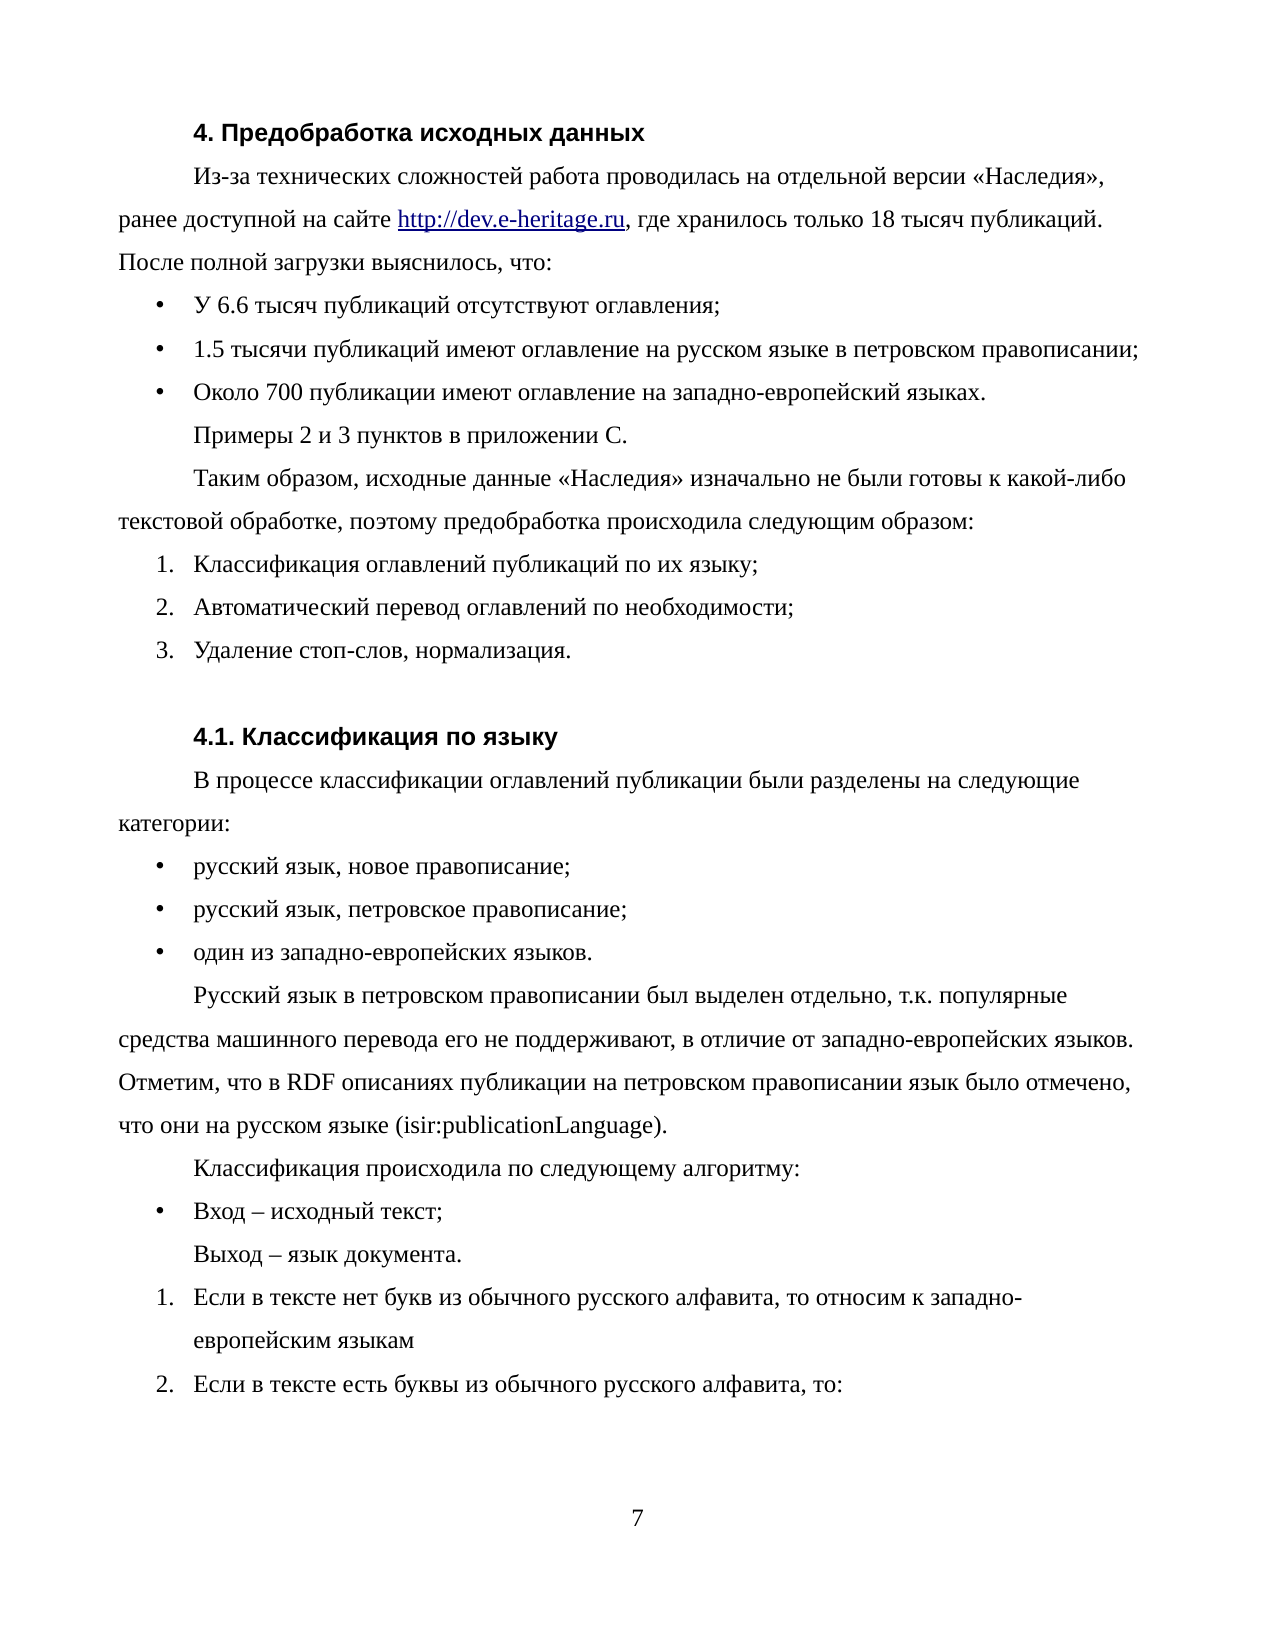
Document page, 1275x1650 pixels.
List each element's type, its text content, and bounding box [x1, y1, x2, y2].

list один из западно-европейских языков. [156, 937, 1157, 966]
subtitle 4. Предобработка исходных данных [118, 118, 1157, 147]
list У 6.6 тысяч публикаций отсутствуют оглавления; [156, 291, 1157, 319]
text Из-за технических сложностей работа проводилась на отдельной версии «Наследия», ранее доступной на сайте http://dev.e-heritage.ru, где хранилось только 18 тысяч публикаций. После полной загрузки выяснилось, что: [118, 161, 1157, 276]
list Автоматический перевод оглавлений по необходимости; [156, 592, 1157, 621]
text В процессе классификации оглавлений публикации были разделены на следующие категории: [118, 765, 1157, 837]
text Выход – язык документа. [118, 1239, 1157, 1268]
list 1.5 тысячи публикаций имеют оглавление на русском языке в петровском правописании; [156, 334, 1157, 362]
list Классификация оглавлений публикаций по их языку; [156, 549, 1157, 578]
text Русский язык в петровском правописании был выделен отдельно, т.к. популярные средства машинного перевода его не поддерживают, в отличие от западно-европейских языков. Отметим, что в RDF описаниях публикации на петровском правописании язык было отмечено, что они на русском языке (isir:publicationLanguage). [118, 981, 1157, 1139]
list Если в тексте нет букв из обычного русского алфавита, то относим к западно-европейским языкам [156, 1282, 1157, 1354]
list Удаление стоп-слов, нормализация. [156, 636, 1157, 664]
list Вход – исходный текст; [156, 1196, 1157, 1225]
list Если в тексте есть буквы из обычного русского алфавита, то: [156, 1369, 1157, 1397]
subtitle 4.1. Классификация по языку [118, 722, 1157, 751]
text Таким образом, исходные данные «Наследия» изначально не были готовы к какой-либо текстовой обработке, поэтому предобработка происходила следующим образом: [118, 463, 1157, 535]
list Около 700 публикации имеют оглавление на западно-европейский языках. [156, 377, 1157, 406]
list русский язык, новое правописание; [156, 851, 1157, 880]
list русский язык, петровское правописание; [156, 894, 1157, 923]
text Примеры 2 и 3 пунктов в приложении C. [118, 420, 1157, 449]
text Классификация происходила по следующему алгоритму: [118, 1153, 1157, 1182]
